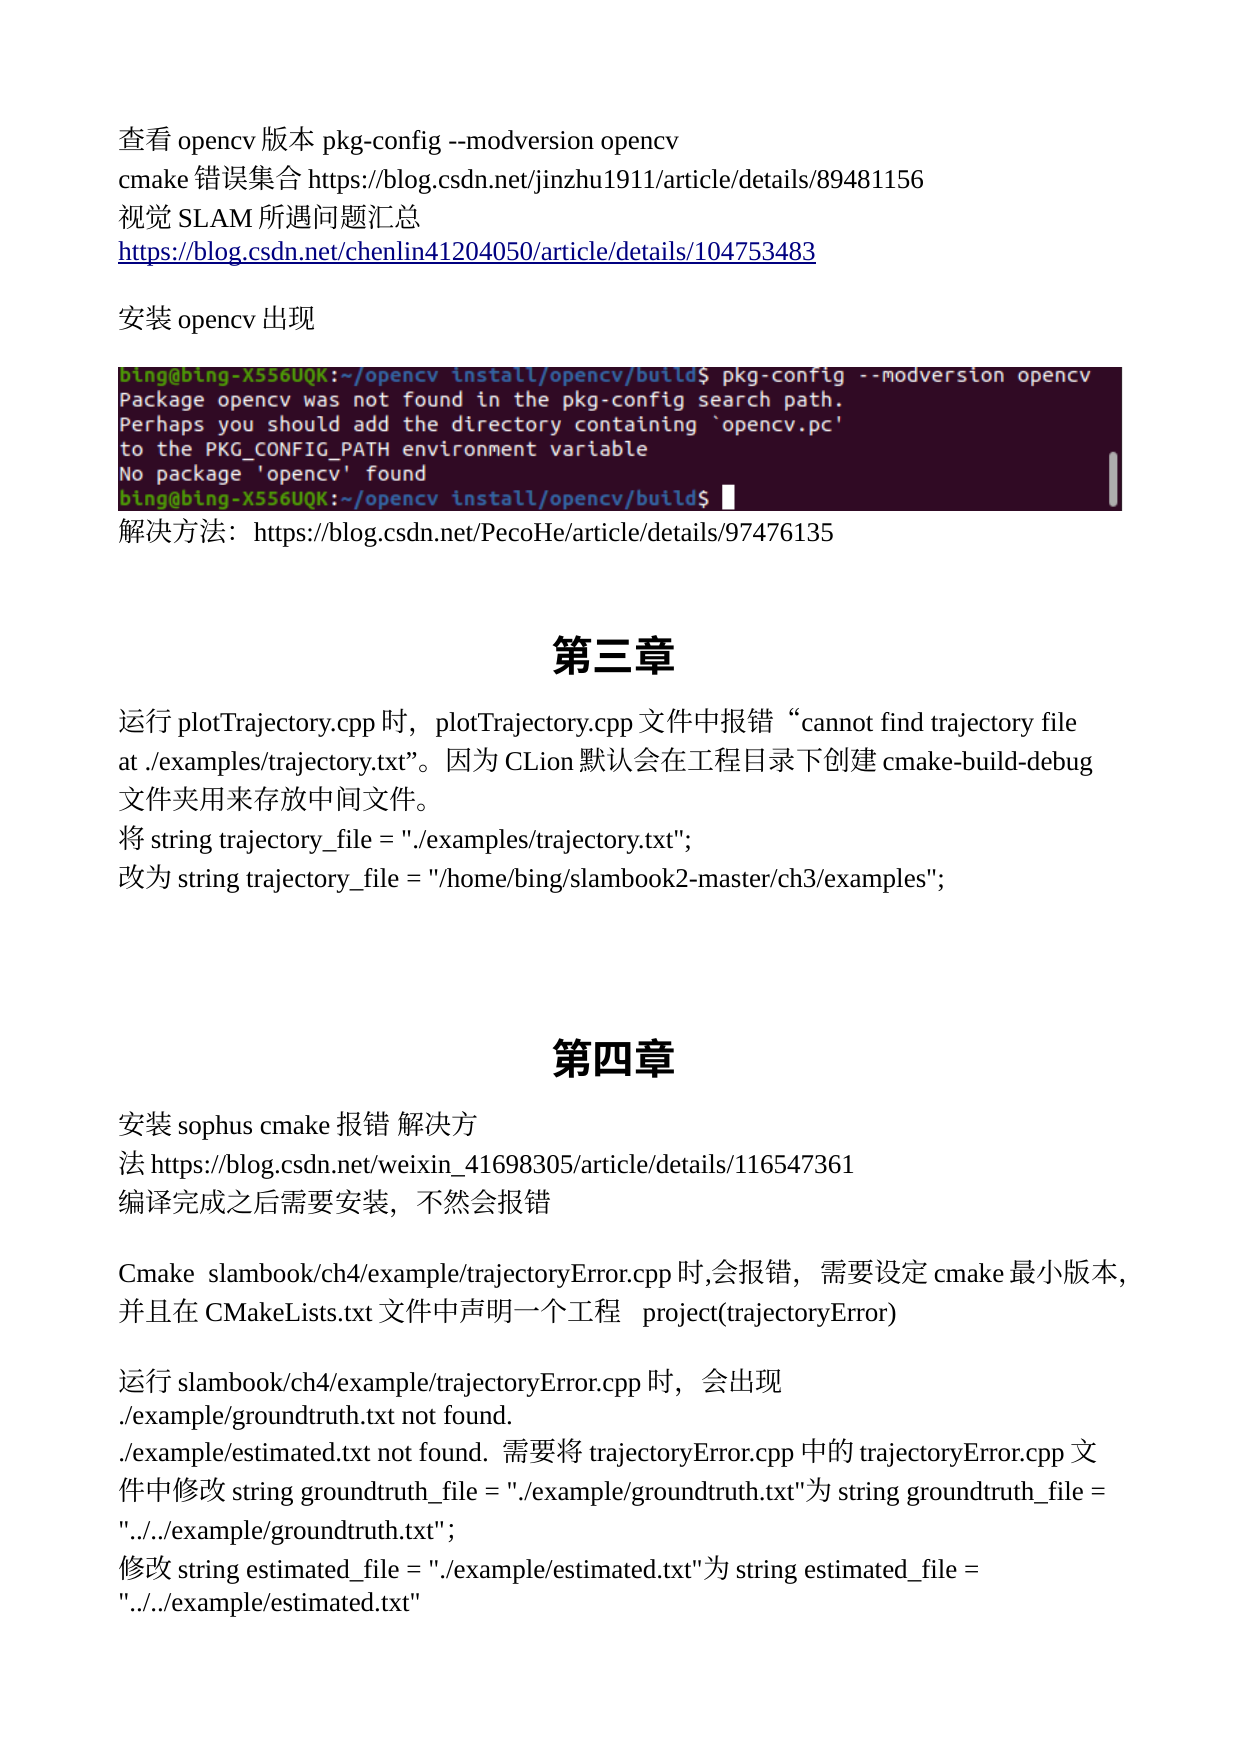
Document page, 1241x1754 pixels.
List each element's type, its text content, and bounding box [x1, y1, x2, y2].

text 修改string estimated_file = "./example/estimated.txt"为string estimated_file = "../../example/estimated.txt" [118, 1547, 1122, 1618]
text 安装sophus cmake报错 解决方法https://blog.csdn.net/weixin_41698305/article/details/116547361 [118, 1103, 1122, 1181]
text Cmake slambook/ch4/example/trajectoryError.cpp时,会报错，需要设定cmake最小版本，并且在CMakeLists.txt文件中声明一个工程 project(trajectoryError) [118, 1251, 1122, 1329]
text cmake错误集合https://blog.csdn.net/jinzhu1911/article/details/89481156 [118, 157, 1122, 196]
text 查看opencv版本 pkg-config --modversion opencv [118, 118, 1122, 157]
title 第四章 [118, 1006, 1122, 1091]
text 改为string trajectory_file = "/home/bing/slambook2-master/ch3/examples"; [118, 856, 1122, 895]
text 将string trajectory_file = "./examples/trajectory.txt"; [118, 817, 1122, 856]
text 运行slambook/ch4/example/trajectoryError.cpp时，会出现 [118, 1361, 1122, 1399]
text 安装opencv出现 [118, 297, 1122, 336]
text ./example/estimated.txt not found. 需要将trajectoryError.cpp中的trajectoryError.cpp文件中修改string groundtruth_file = "./example/groundtruth.txt"为string groundtruth_file = "../../example/groundtruth.txt"； [118, 1431, 1122, 1547]
text 编译完成之后需要安装，不然会报错 [118, 1181, 1122, 1220]
text ./example/groundtruth.txt not found. [118, 1399, 1122, 1431]
title 第三章 [118, 603, 1122, 688]
picture [118, 367, 1123, 511]
text 解决方法：https://blog.csdn.net/PecoHe/article/details/97476135 [118, 511, 1122, 550]
text 视觉SLAM所遇问题汇总 https://blog.csdn.net/chenlin41204050/article/details/104753483 [118, 196, 1122, 266]
text 运行plotTrajectory.cpp时，plotTrajectory.cpp文件中报错“cannot find trajectory file at ./examples/trajectory.txt”。因为CLion默认会在工程目录下创建cmake-build-debug文件夹用来存放中间文件。 [118, 700, 1122, 817]
